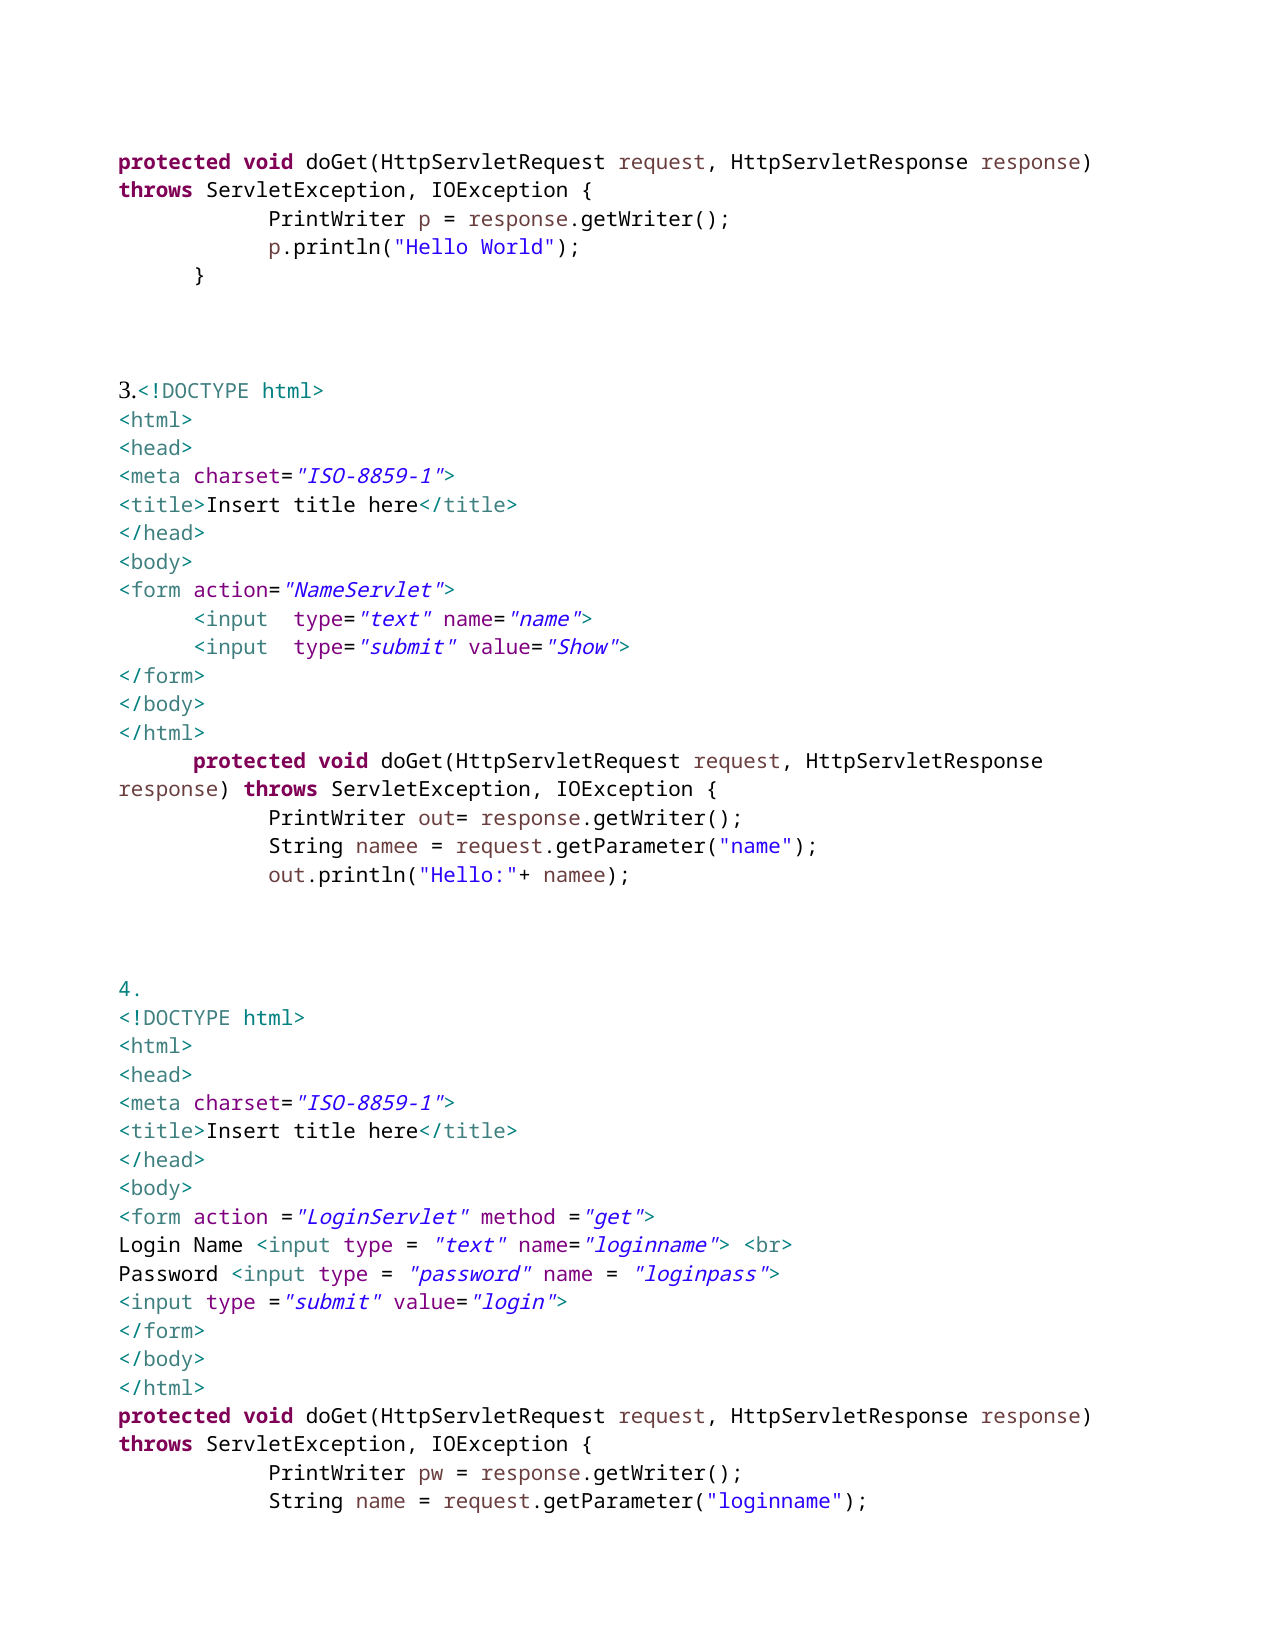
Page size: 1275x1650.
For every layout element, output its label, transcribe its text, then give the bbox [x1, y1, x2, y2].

text <title>Insert title here</title> [118, 1117, 1157, 1145]
text p.println("Hello World"); [118, 232, 1157, 261]
text <html> [118, 405, 1157, 433]
text <html> [118, 1031, 1157, 1060]
text Login Name <input type = "text" name="loginname"> <br> [118, 1230, 1157, 1259]
text Password <input type = "password" name = "loginpass"> [118, 1259, 1157, 1287]
text 4. [118, 974, 1157, 1003]
text </body> [118, 1344, 1157, 1373]
text PrintWriter out= response.getWriter(); [118, 803, 1157, 831]
text protected void doGet(HttpServletRequest request, HttpServletResponse response) throws ServletException, IOException { [118, 746, 1157, 803]
text </html> [118, 1373, 1157, 1401]
text <!DOCTYPE html> [118, 1003, 1157, 1031]
text </head> [118, 518, 1157, 547]
text </form> [118, 1316, 1157, 1344]
text out.println("Hello:"+ namee); [118, 860, 1157, 888]
text <form action ="LoginServlet" method ="get"> [118, 1202, 1157, 1230]
text protected void doGet(HttpServletRequest request, HttpServletResponse response) throws ServletException, IOException { [118, 1401, 1157, 1458]
text <meta charset="ISO-8859-1"> [118, 462, 1157, 490]
text String namee = request.getParameter("name"); [118, 831, 1157, 860]
text </form> [118, 661, 1157, 689]
text <form action="NameServlet"> [118, 575, 1157, 604]
text <head> [118, 433, 1157, 462]
text </head> [118, 1145, 1157, 1173]
text 3.<!DOCTYPE html> [118, 375, 1157, 405]
text protected void doGet(HttpServletRequest request, HttpServletResponse response) throws ServletException, IOException { [118, 147, 1157, 204]
text <head> [118, 1060, 1157, 1088]
text <body> [118, 547, 1157, 575]
text <input type ="submit" value="login"> [118, 1287, 1157, 1316]
text <title>Insert title here</title> [118, 490, 1157, 518]
text <input type="submit" value="Show"> [118, 632, 1157, 661]
text PrintWriter pw = response.getWriter(); [118, 1458, 1157, 1486]
text <input type="text" name="name"> [118, 604, 1157, 632]
text <body> [118, 1173, 1157, 1202]
text <meta charset="ISO-8859-1"> [118, 1088, 1157, 1117]
text </html> [118, 718, 1157, 746]
text PrintWriter p = response.getWriter(); [118, 204, 1157, 232]
text String name = request.getParameter("loginname"); [118, 1486, 1157, 1515]
text } [118, 261, 1157, 289]
text </body> [118, 689, 1157, 718]
